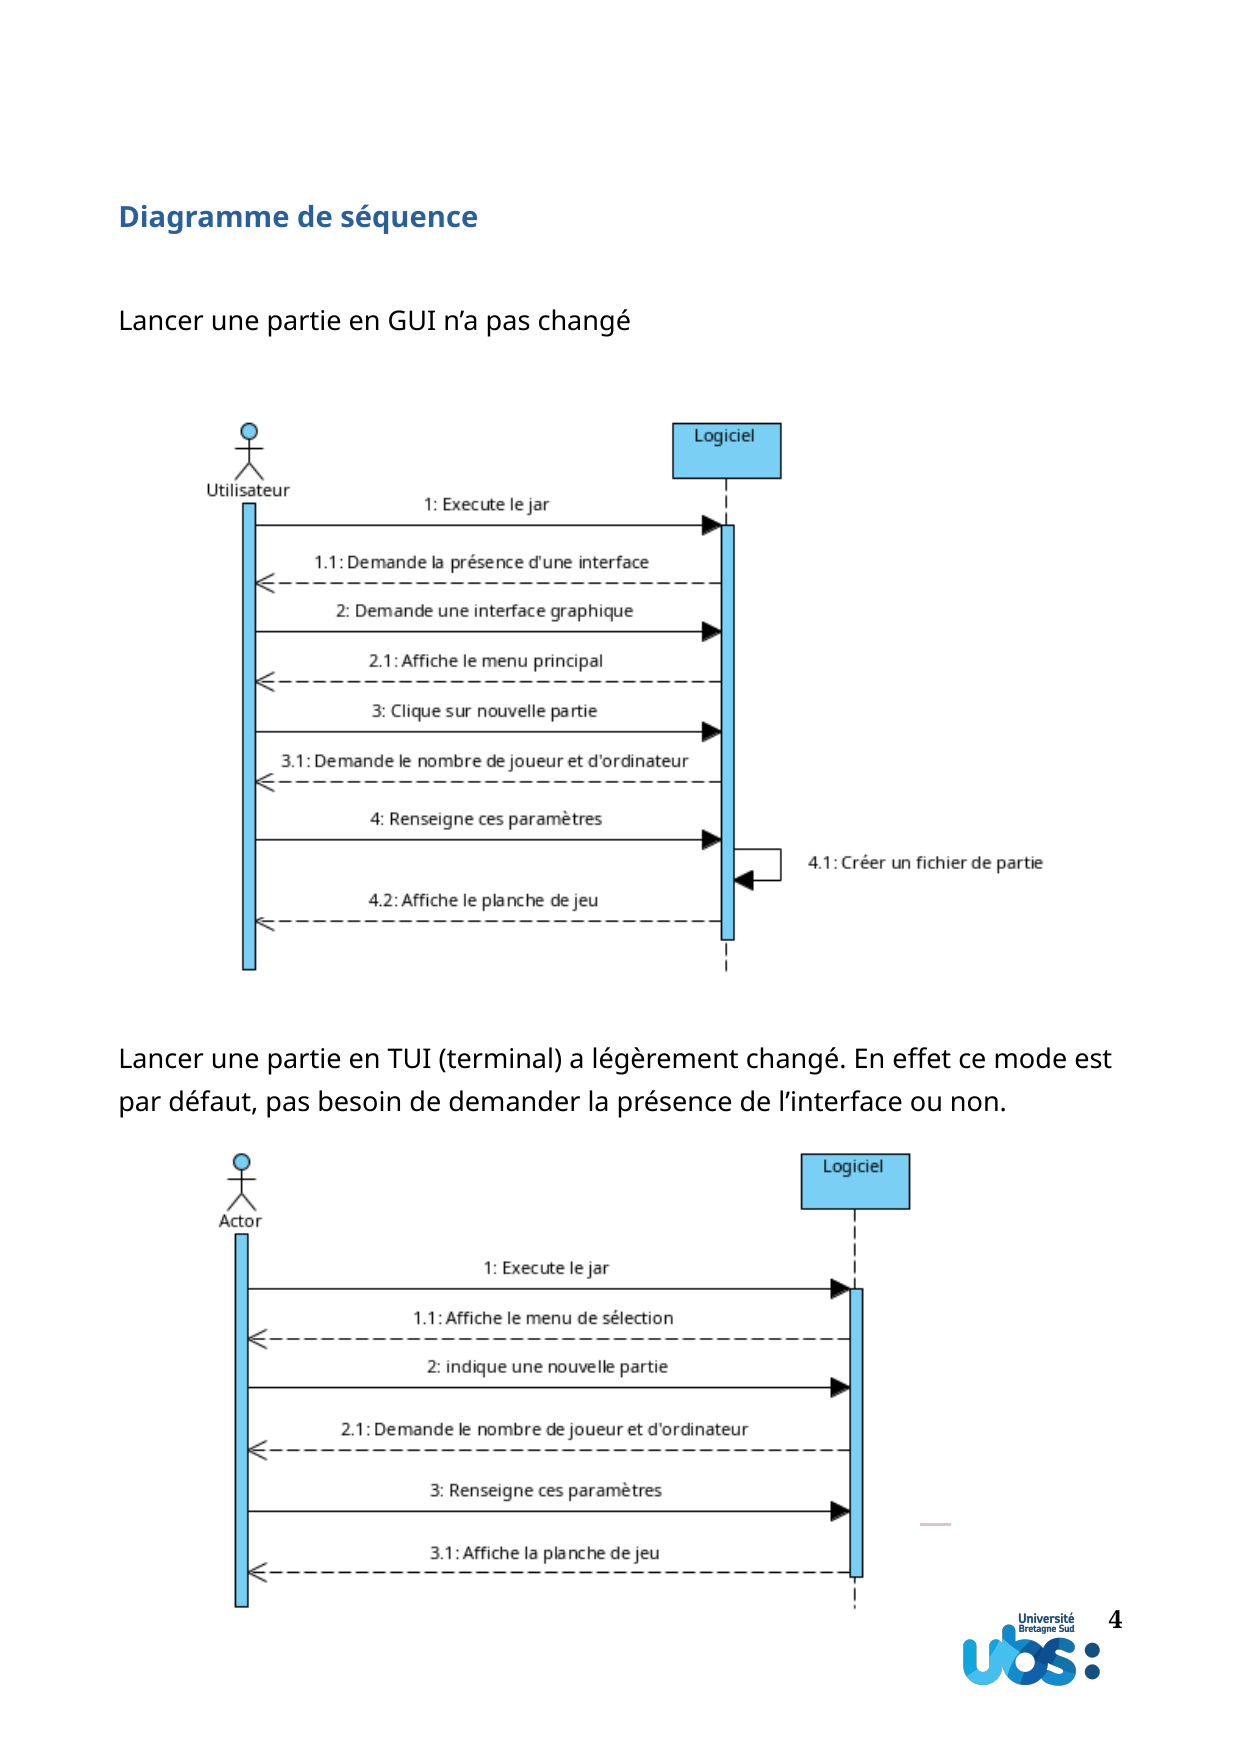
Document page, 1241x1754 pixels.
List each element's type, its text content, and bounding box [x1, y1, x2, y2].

text Lancer une partie en TUI (terminal) a légèrement changé. En effet ce mode est par défaut, pas besoin de demander la présence de l’interface ou non. [118, 1039, 1122, 1119]
picture [213, 1138, 920, 1633]
text Lancer une partie en GUI n’a pas changé [118, 302, 1122, 339]
picture [183, 398, 1076, 977]
subtitle Diagramme de séquence [118, 196, 1122, 236]
picture [955, 1603, 1108, 1695]
